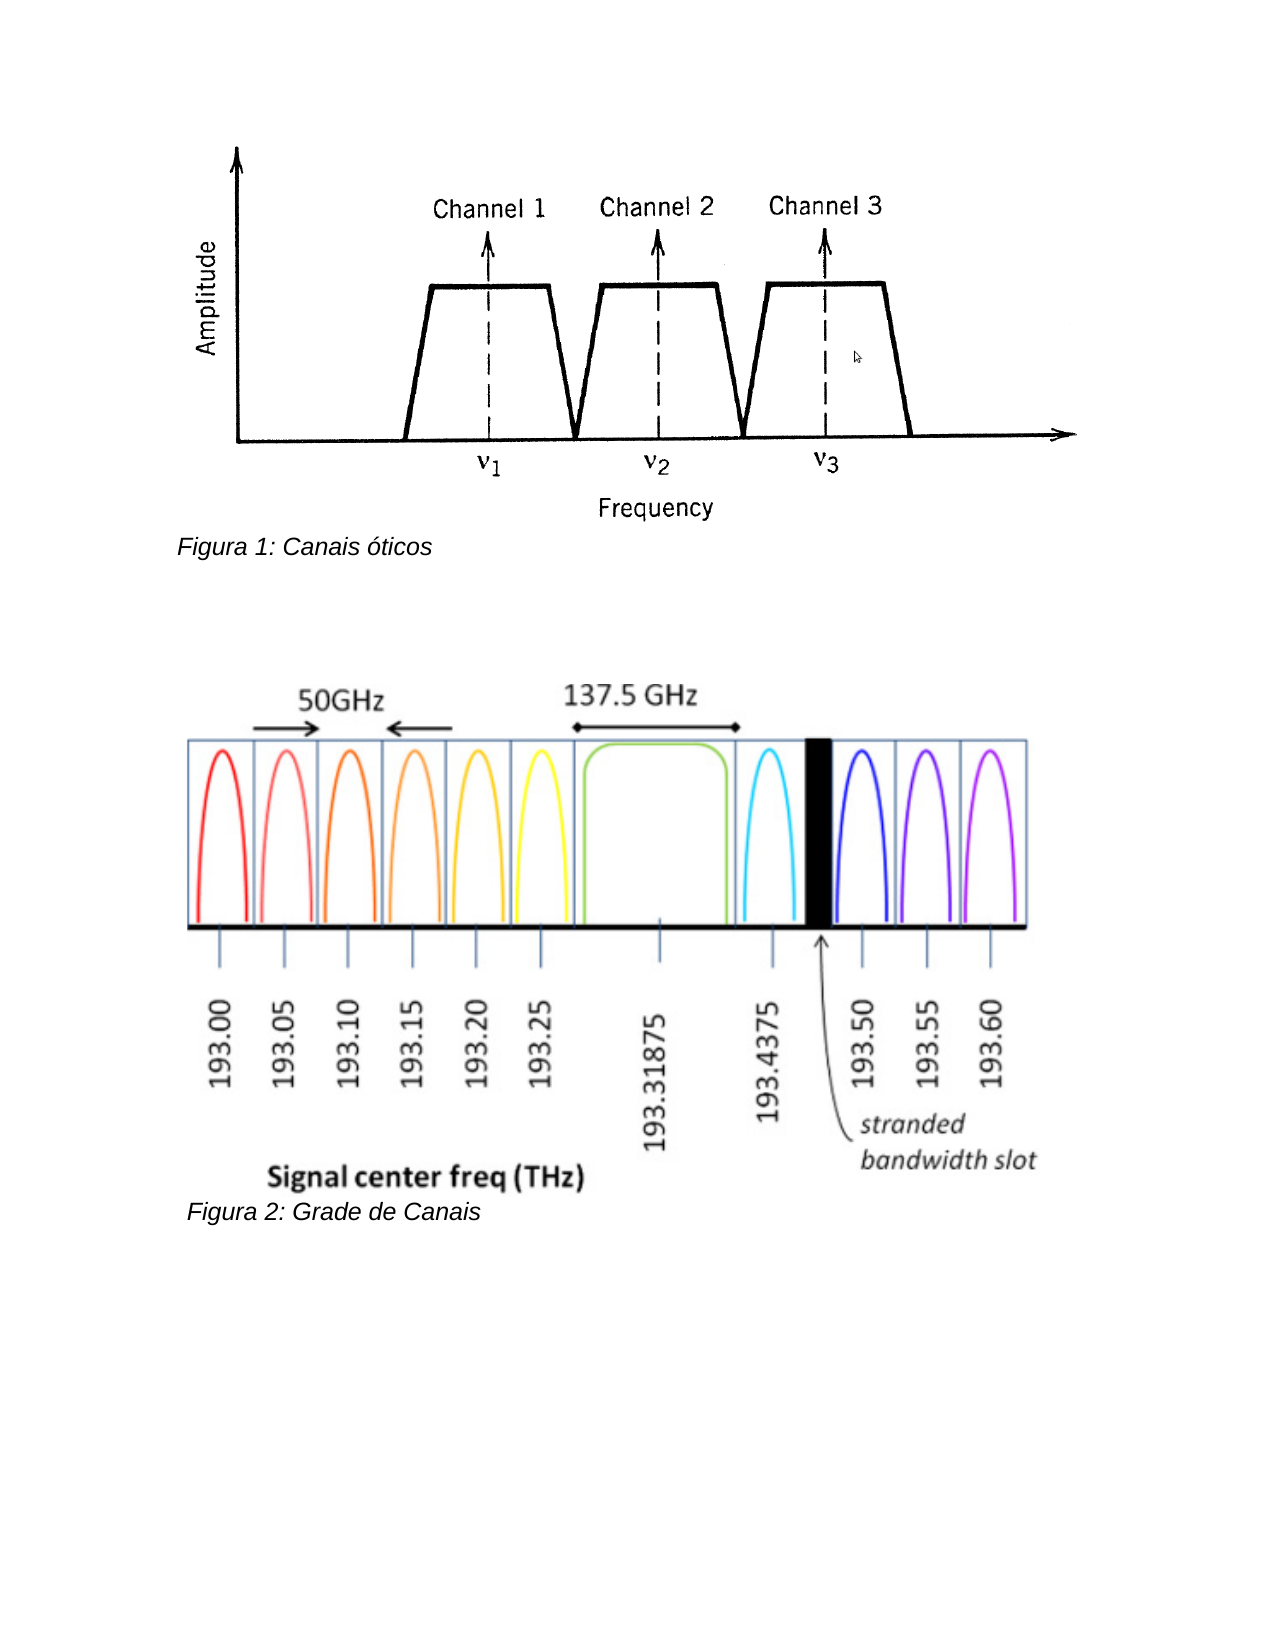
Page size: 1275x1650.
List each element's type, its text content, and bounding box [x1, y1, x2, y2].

text Figura 1: Canais óticos [177, 532, 1098, 561]
picture [177, 130, 1099, 532]
text Figura 2: Grade de Canais [187, 1197, 1040, 1226]
picture [186, 684, 1041, 1197]
